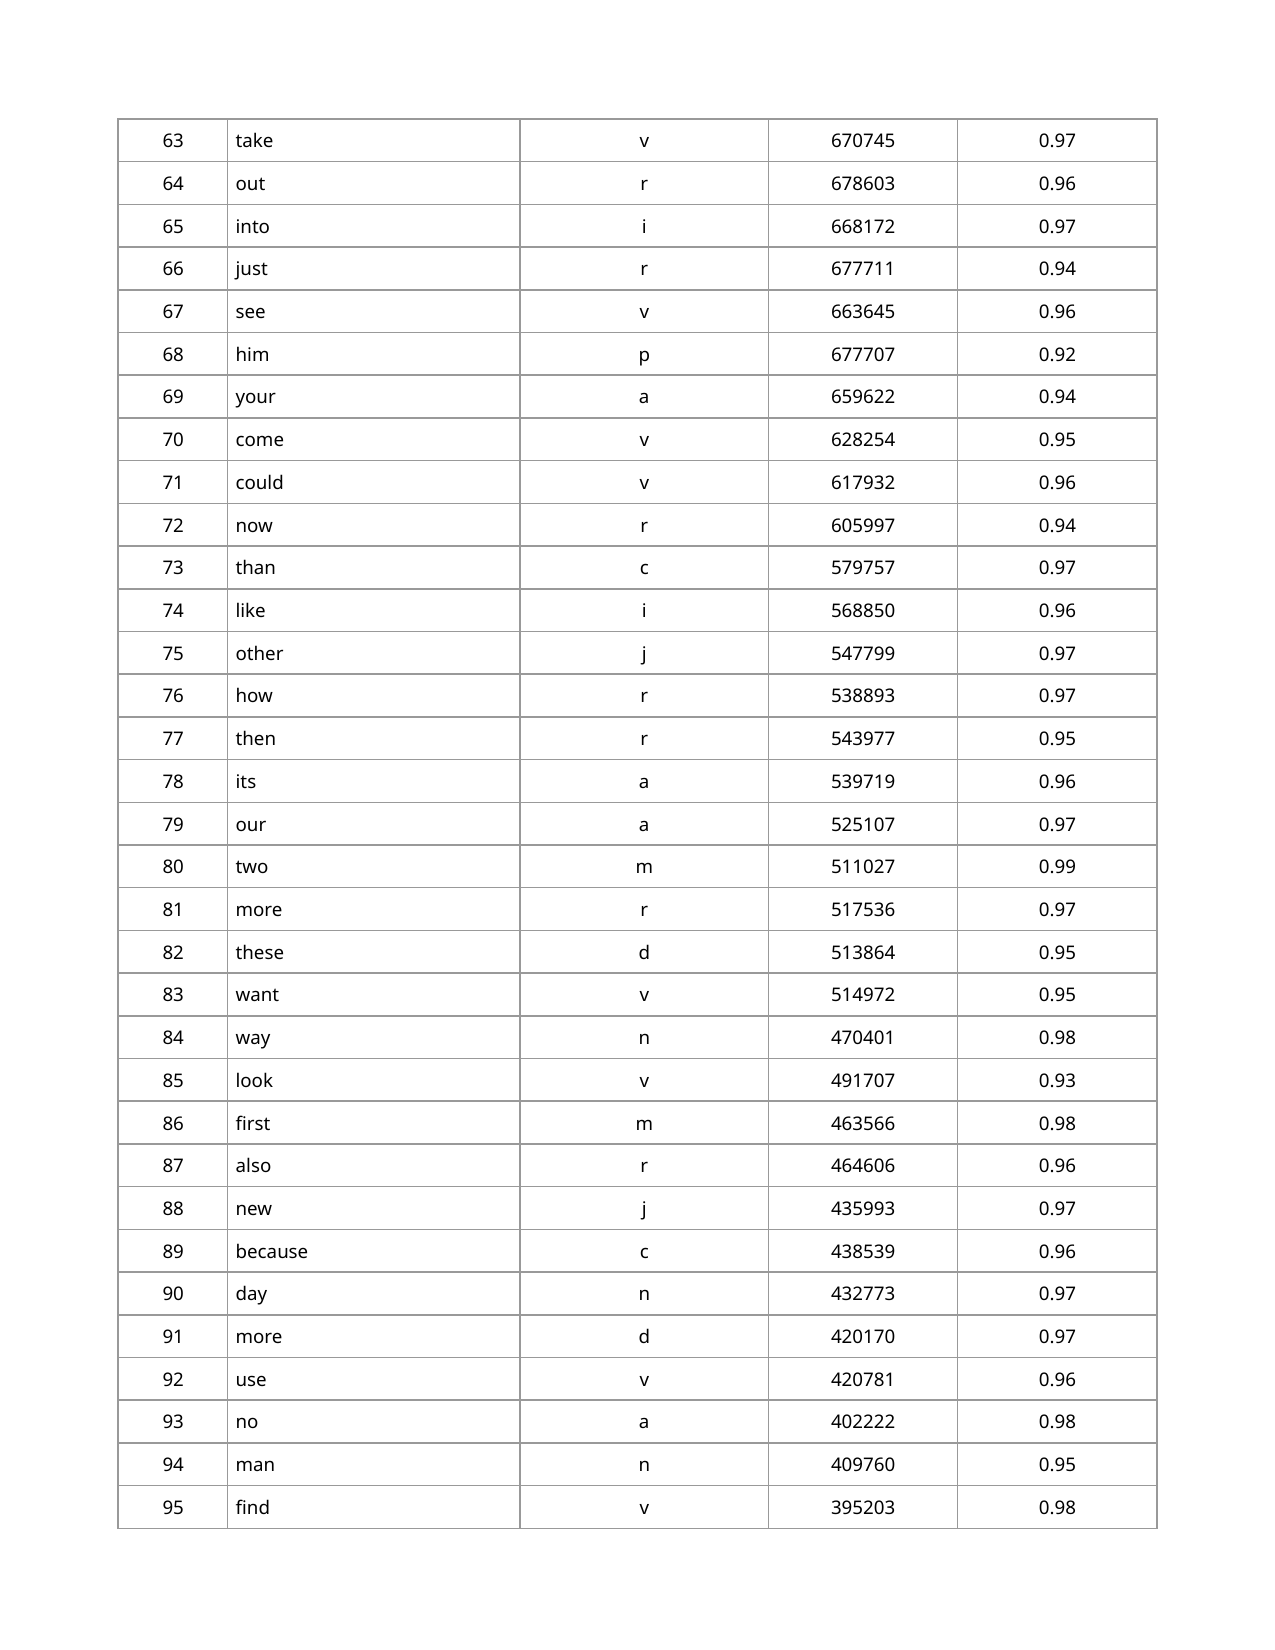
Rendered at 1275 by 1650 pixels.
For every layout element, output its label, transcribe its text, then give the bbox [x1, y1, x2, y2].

table_cell 0.96 [958, 291, 1156, 332]
table_cell v [521, 120, 768, 161]
table_cell 659622 [769, 376, 957, 417]
table_cell 0.94 [958, 248, 1156, 289]
table_cell 0.98 [958, 1017, 1156, 1058]
table_cell 420170 [769, 1316, 957, 1357]
table_cell 78 [119, 760, 227, 801]
table_cell v [521, 461, 768, 502]
table_cell 91 [119, 1316, 227, 1357]
table_cell 668172 [769, 205, 957, 246]
table_cell 88 [119, 1187, 227, 1228]
table_cell two [228, 846, 519, 887]
table_cell 435993 [769, 1187, 957, 1228]
table_cell a [521, 376, 768, 417]
table_cell 525107 [769, 803, 957, 844]
table_cell our [228, 803, 519, 844]
table_cell 73 [119, 547, 227, 588]
table_cell 514972 [769, 974, 957, 1015]
table_cell d [521, 931, 768, 972]
table_cell j [521, 632, 768, 673]
table_cell 95 [119, 1486, 227, 1527]
table_cell 80 [119, 846, 227, 887]
table_cell v [521, 419, 768, 460]
table_cell n [521, 1444, 768, 1485]
table_cell r [521, 888, 768, 929]
table_cell i [521, 590, 768, 631]
table_cell 470401 [769, 1017, 957, 1058]
table_cell 0.97 [958, 205, 1156, 246]
table_cell 513864 [769, 931, 957, 972]
table_cell 93 [119, 1401, 227, 1442]
table_cell look [228, 1059, 519, 1100]
table_cell 0.96 [958, 162, 1156, 203]
table_cell 0.96 [958, 760, 1156, 801]
table_cell 543977 [769, 718, 957, 759]
table_cell first [228, 1102, 519, 1143]
table_cell into [228, 205, 519, 246]
table_cell 0.94 [958, 376, 1156, 417]
table_cell more [228, 888, 519, 929]
table_cell r [521, 718, 768, 759]
table_cell more [228, 1316, 519, 1357]
table_cell 0.93 [958, 1059, 1156, 1100]
table_cell no [228, 1401, 519, 1442]
table_cell n [521, 1017, 768, 1058]
table_cell 628254 [769, 419, 957, 460]
table_cell use [228, 1358, 519, 1399]
table_cell 511027 [769, 846, 957, 887]
table_cell 0.92 [958, 333, 1156, 374]
table_cell 75 [119, 632, 227, 673]
table_cell him [228, 333, 519, 374]
table_cell new [228, 1187, 519, 1228]
table_cell 0.97 [958, 547, 1156, 588]
table_cell 0.95 [958, 419, 1156, 460]
table_cell 0.97 [958, 675, 1156, 716]
table_cell 663645 [769, 291, 957, 332]
table_cell 0.97 [958, 803, 1156, 844]
table_cell 71 [119, 461, 227, 502]
table_cell 72 [119, 504, 227, 545]
table_cell 605997 [769, 504, 957, 545]
table_cell 76 [119, 675, 227, 716]
table_cell other [228, 632, 519, 673]
table_cell r [521, 162, 768, 203]
table_cell 677707 [769, 333, 957, 374]
table_cell r [521, 1145, 768, 1186]
table_cell 0.97 [958, 120, 1156, 161]
table_cell 63 [119, 120, 227, 161]
table_cell 395203 [769, 1486, 957, 1527]
table_cell your [228, 376, 519, 417]
table_cell now [228, 504, 519, 545]
table_cell see [228, 291, 519, 332]
table_cell than [228, 547, 519, 588]
table_cell then [228, 718, 519, 759]
table_cell 70 [119, 419, 227, 460]
table_cell 67 [119, 291, 227, 332]
table_cell find [228, 1486, 519, 1527]
table_cell way [228, 1017, 519, 1058]
table_cell 0.98 [958, 1102, 1156, 1143]
table_cell 0.97 [958, 1273, 1156, 1314]
table_cell day [228, 1273, 519, 1314]
table_cell take [228, 120, 519, 161]
table_cell 74 [119, 590, 227, 631]
table_cell 82 [119, 931, 227, 972]
table_cell 83 [119, 974, 227, 1015]
table_cell 463566 [769, 1102, 957, 1143]
table_cell want [228, 974, 519, 1015]
table_cell 491707 [769, 1059, 957, 1100]
table_cell j [521, 1187, 768, 1228]
table_cell 0.94 [958, 504, 1156, 545]
table_cell 579757 [769, 547, 957, 588]
table_cell 0.96 [958, 590, 1156, 631]
table_cell 81 [119, 888, 227, 929]
table_cell d [521, 1316, 768, 1357]
table_cell 68 [119, 333, 227, 374]
table_cell 0.97 [958, 1316, 1156, 1357]
table_cell 677711 [769, 248, 957, 289]
table_cell how [228, 675, 519, 716]
table_cell v [521, 974, 768, 1015]
table_cell 0.96 [958, 1230, 1156, 1271]
table_cell its [228, 760, 519, 801]
table_cell 0.95 [958, 931, 1156, 972]
table_cell 77 [119, 718, 227, 759]
table_cell 0.96 [958, 1358, 1156, 1399]
table_cell i [521, 205, 768, 246]
table_cell 64 [119, 162, 227, 203]
table_cell c [521, 547, 768, 588]
table_cell like [228, 590, 519, 631]
table_cell 84 [119, 1017, 227, 1058]
table_cell r [521, 248, 768, 289]
table_cell 409760 [769, 1444, 957, 1485]
table_cell p [521, 333, 768, 374]
table_cell 538893 [769, 675, 957, 716]
table_cell 432773 [769, 1273, 957, 1314]
table_cell 670745 [769, 120, 957, 161]
table_cell a [521, 760, 768, 801]
table_cell 65 [119, 205, 227, 246]
table_cell 0.97 [958, 632, 1156, 673]
table_cell c [521, 1230, 768, 1271]
table_cell 617932 [769, 461, 957, 502]
table_cell 0.95 [958, 1444, 1156, 1485]
table_cell 0.98 [958, 1401, 1156, 1442]
table_cell out [228, 162, 519, 203]
table_cell n [521, 1273, 768, 1314]
table_cell 0.97 [958, 1187, 1156, 1228]
table_cell 86 [119, 1102, 227, 1143]
table_cell 0.99 [958, 846, 1156, 887]
table_cell 69 [119, 376, 227, 417]
table_cell come [228, 419, 519, 460]
table_cell 678603 [769, 162, 957, 203]
table_cell 79 [119, 803, 227, 844]
table_cell 92 [119, 1358, 227, 1399]
table_cell also [228, 1145, 519, 1186]
table_cell v [521, 1486, 768, 1527]
table_cell 438539 [769, 1230, 957, 1271]
table_cell m [521, 846, 768, 887]
table_cell 89 [119, 1230, 227, 1271]
table_cell 0.95 [958, 974, 1156, 1015]
table_cell v [521, 291, 768, 332]
table_cell because [228, 1230, 519, 1271]
table_cell m [521, 1102, 768, 1143]
table_cell 0.97 [958, 888, 1156, 929]
table_cell a [521, 1401, 768, 1442]
table_cell a [521, 803, 768, 844]
table_cell 90 [119, 1273, 227, 1314]
table_cell r [521, 675, 768, 716]
table_cell r [521, 504, 768, 545]
table_cell 568850 [769, 590, 957, 631]
table_cell could [228, 461, 519, 502]
table_cell 402222 [769, 1401, 957, 1442]
table_cell 87 [119, 1145, 227, 1186]
table_cell 0.96 [958, 1145, 1156, 1186]
table_cell 0.96 [958, 461, 1156, 502]
table_cell 0.98 [958, 1486, 1156, 1527]
table_cell just [228, 248, 519, 289]
table_cell 547799 [769, 632, 957, 673]
table_cell 66 [119, 248, 227, 289]
table_cell 420781 [769, 1358, 957, 1399]
table_cell these [228, 931, 519, 972]
table_cell 94 [119, 1444, 227, 1485]
table_cell 85 [119, 1059, 227, 1100]
table_cell 539719 [769, 760, 957, 801]
table_cell man [228, 1444, 519, 1485]
table_cell 517536 [769, 888, 957, 929]
table_cell v [521, 1059, 768, 1100]
table_cell 0.95 [958, 718, 1156, 759]
table_cell 464606 [769, 1145, 957, 1186]
table_cell v [521, 1358, 768, 1399]
